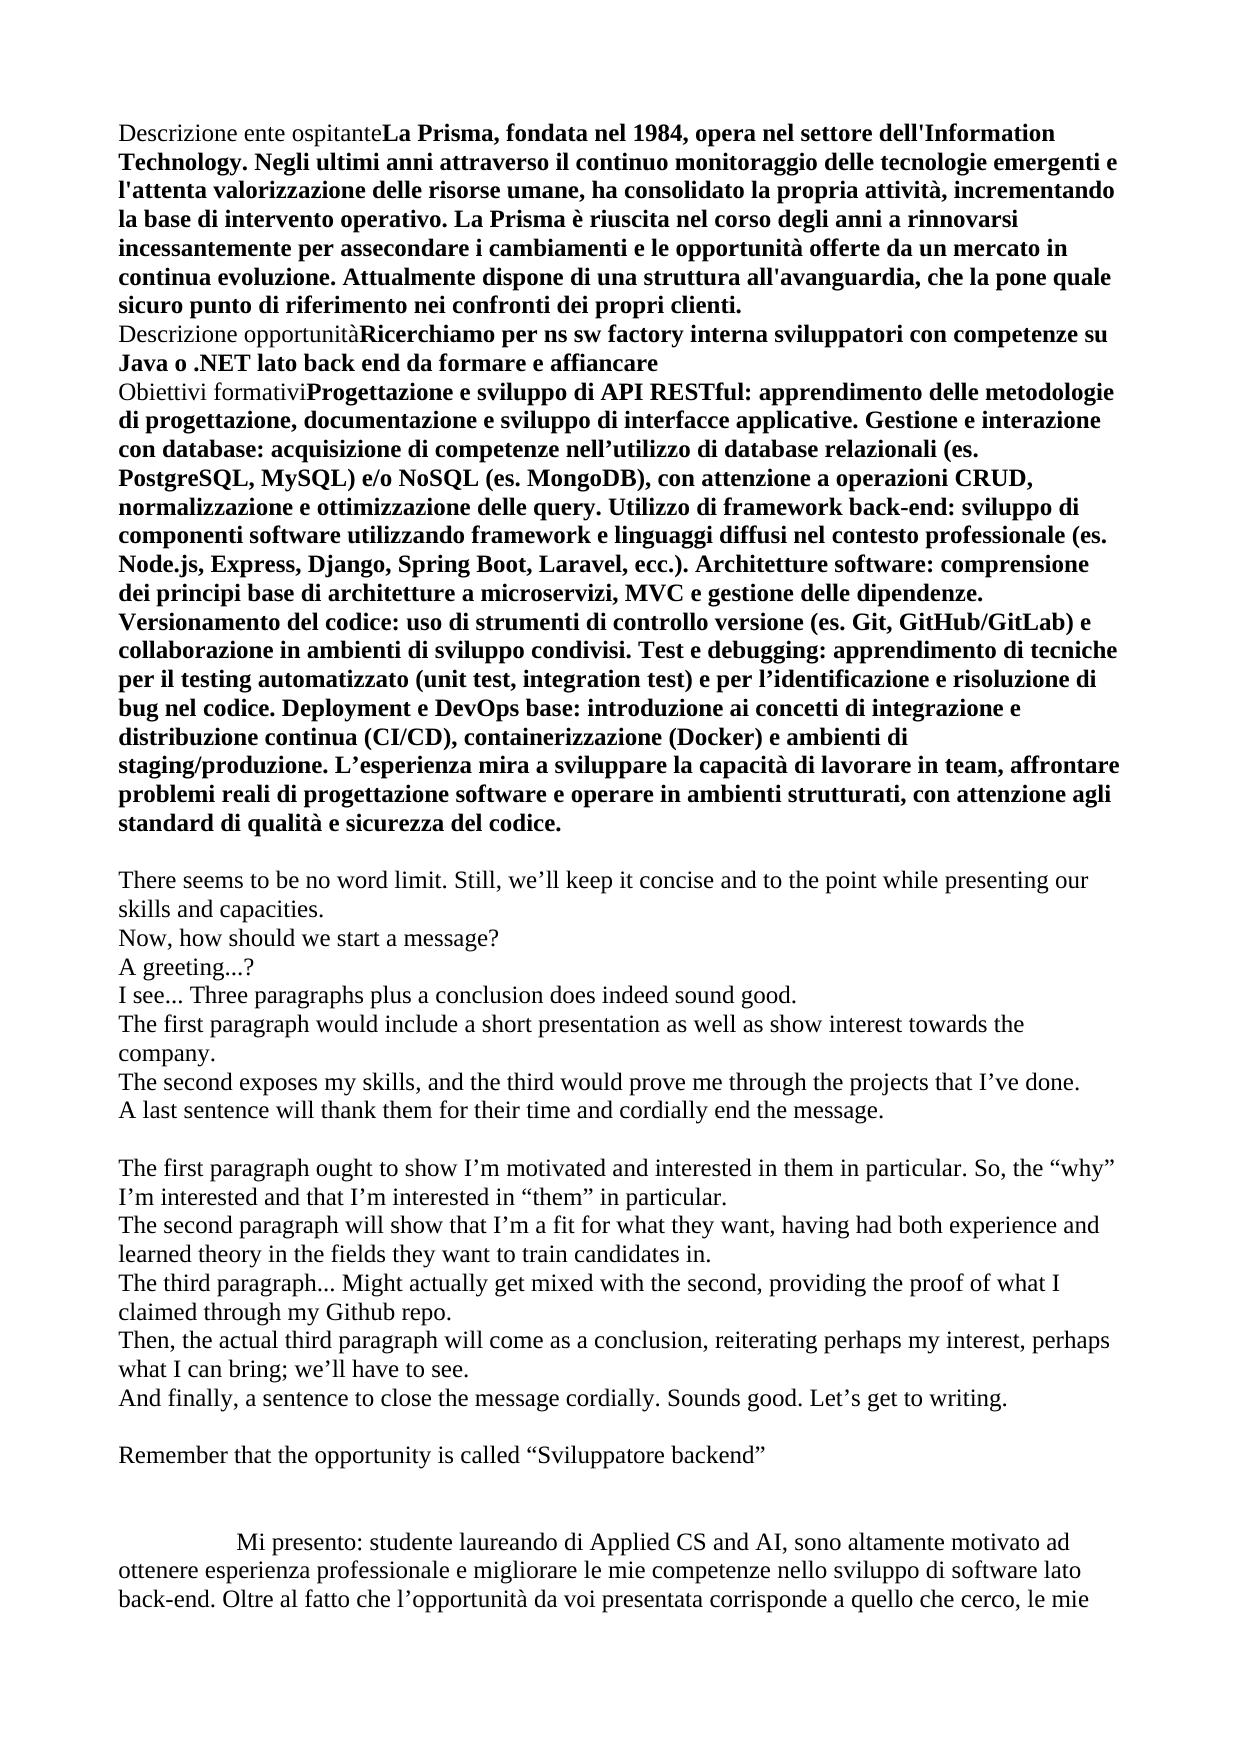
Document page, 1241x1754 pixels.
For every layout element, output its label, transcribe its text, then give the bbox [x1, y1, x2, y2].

text Mi presento: studente laureando di Applied CS and AI, sono altamente motivato ad ottenere esperienza professionale e migliorare le mie competenze nello sviluppo di software lato back-end. Oltre al fatto che l’opportunità da voi presentata corrisponde a quello che cerco, le mie [118, 1527, 1122, 1613]
text Remember that the opportunity is called “Sviluppatore backend” [118, 1441, 1122, 1469]
text I see... Three paragraphs plus a conclusion does indeed sound good. [118, 981, 1122, 1009]
text Descrizione ente ospitanteLa Prisma, fondata nel 1984, opera nel settore dell'Information Technology. Negli ultimi anni attraverso il continuo monitoraggio delle tecnologie emergenti e l'attenta valorizzazione delle risorse umane, ha consolidato la propria attività, incrementando la base di intervento operativo. La Prisma è riuscita nel corso degli anni a rinnovarsi incessantemente per assecondare i cambiamenti e le opportunità offerte da un mercato in continua evoluzione. Attualmente dispone di una struttura all'avanguardia, che la pone quale sicuro punto di riferimento nei confronti dei propri clienti. [118, 118, 1122, 319]
text A greeting...? [118, 952, 1122, 981]
text Then, the actual third paragraph will come as a conclusion, reiterating perhaps my interest, perhaps what I can bring; we’ll have to see. [118, 1326, 1122, 1383]
text Obiettivi formativiProgettazione e sviluppo di API RESTful: apprendimento delle metodologie di progettazione, documentazione e sviluppo di interfacce applicative. Gestione e interazione con database: acquisizione di competenze nell’utilizzo di database relazionali (es. PostgreSQL, MySQL) e/o NoSQL (es. MongoDB), con attenzione a operazioni CRUD, normalizzazione e ottimizzazione delle query. Utilizzo di framework back-end: sviluppo di componenti software utilizzando framework e linguaggi diffusi nel contesto professionale (es. Node.js, Express, Django, Spring Boot, Laravel, ecc.). Architetture software: comprensione dei principi base di architetture a microservizi, MVC e gestione delle dipendenze. Versionamento del codice: uso di strumenti di controllo versione (es. Git, GitHub/GitLab) e collaborazione in ambienti di sviluppo condivisi. Test e debugging: apprendimento di tecniche per il testing automatizzato (unit test, integration test) e per l’identificazione e risoluzione di bug nel codice. Deployment e DevOps base: introduzione ai concetti di integrazione e distribuzione continua (CI/CD), containerizzazione (Docker) e ambienti di staging/produzione. L’esperienza mira a sviluppare la capacità di lavorare in team, affrontare problemi reali di progettazione software e operare in ambienti strutturati, con attenzione agli standard di qualità e sicurezza del codice. [118, 377, 1122, 837]
text The third paragraph... Might actually get mixed with the second, providing the proof of what I claimed through my Github repo. [118, 1268, 1122, 1326]
text Now, how should we start a message? [118, 923, 1122, 952]
text And finally, a sentence to close the message cordially. Sounds good. Let’s get to writing. [118, 1383, 1122, 1412]
text The first paragraph would include a short presentation as well as show interest towards the company. [118, 1009, 1122, 1067]
text The first paragraph ought to show I’m motivated and interested in them in particular. So, the “why” I’m interested and that I’m interested in “them” in particular. [118, 1153, 1122, 1211]
text There seems to be no word limit. Still, we’ll keep it concise and to the point while presenting our skills and capacities. [118, 866, 1122, 923]
text The second exposes my skills, and the third would prove me through the projects that I’ve done. [118, 1067, 1122, 1096]
text The second paragraph will show that I’m a fit for what they want, having had both experience and learned theory in the fields they want to train candidates in. [118, 1211, 1122, 1268]
text Descrizione opportunitàRicerchiamo per ns sw factory interna sviluppatori con competenze su Java o .NET lato back end da formare e affiancare [118, 319, 1122, 377]
text A last sentence will thank them for their time and cordially end the message. [118, 1096, 1122, 1124]
